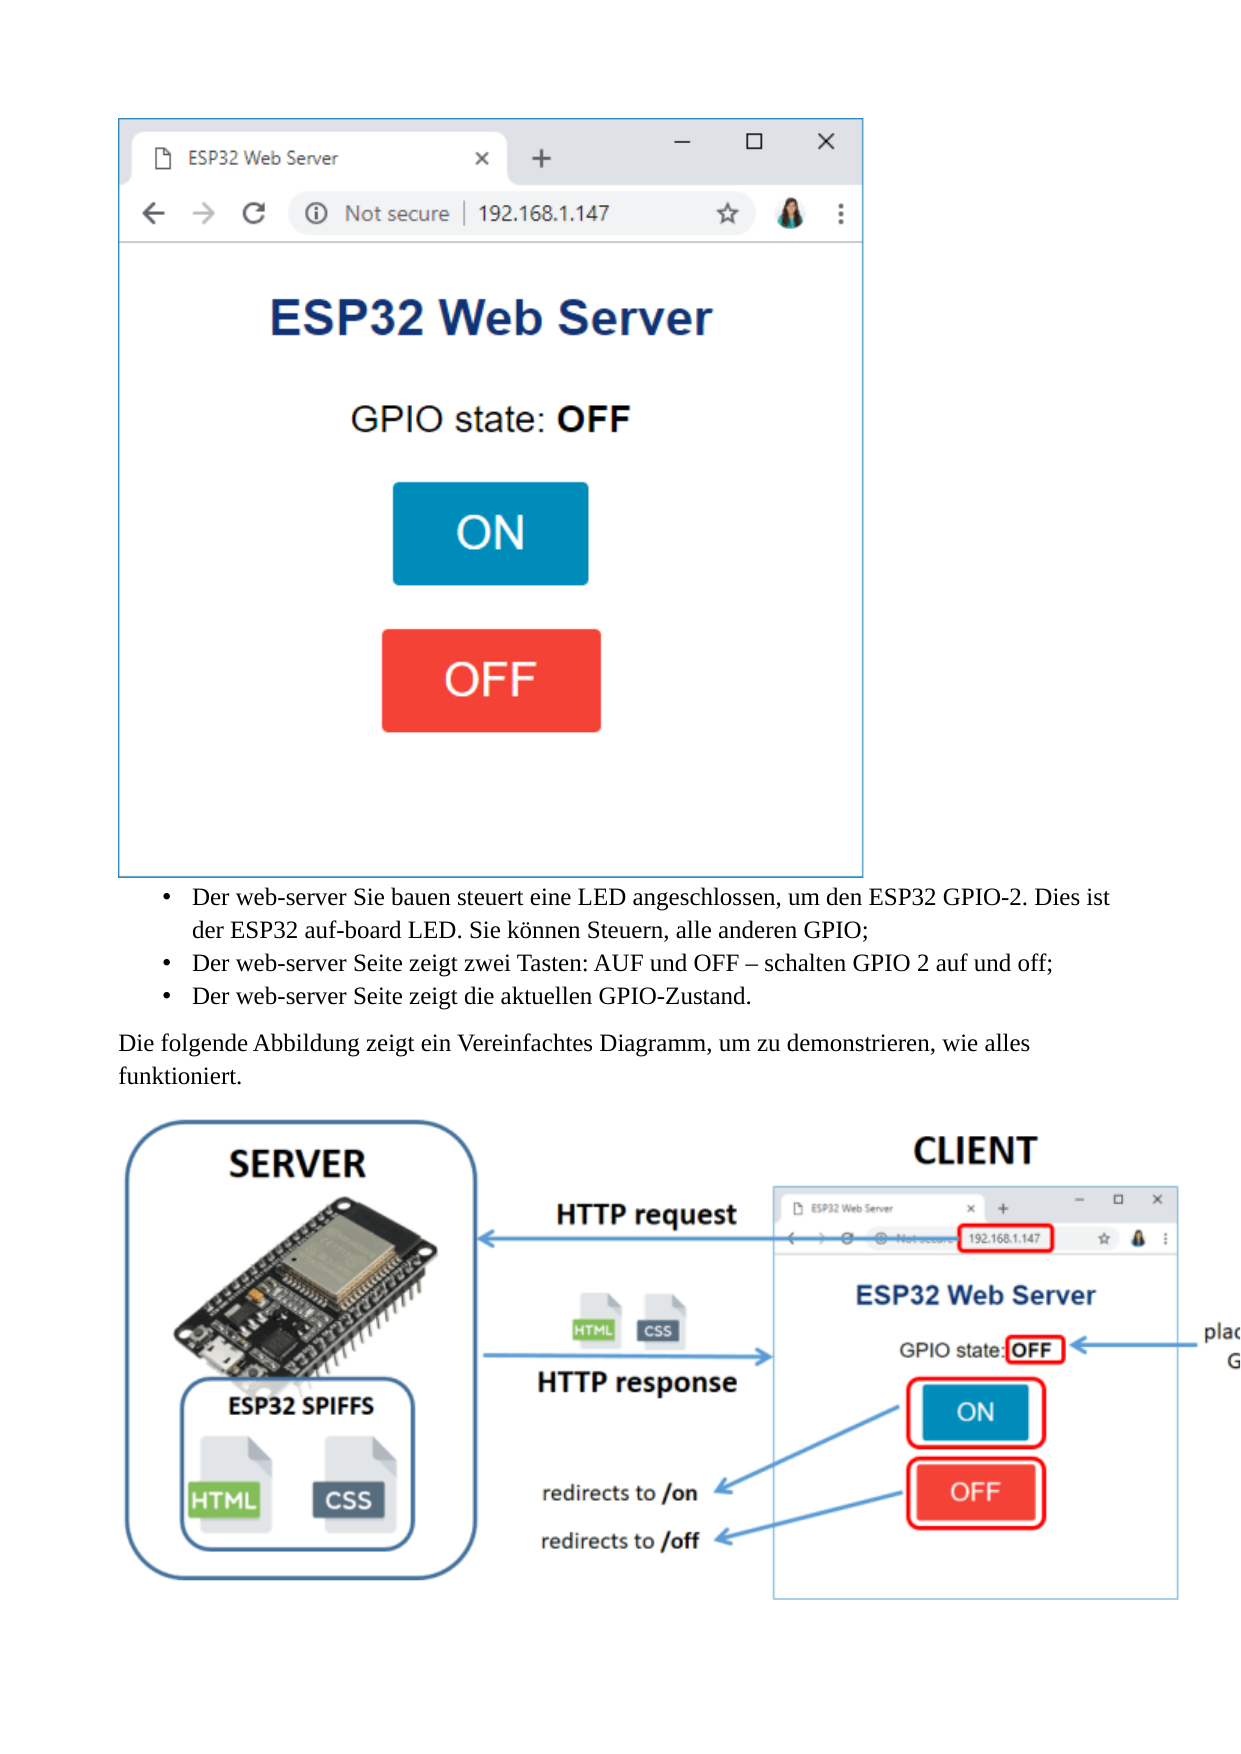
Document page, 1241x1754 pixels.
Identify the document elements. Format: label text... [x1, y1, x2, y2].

picture [118, 118, 864, 878]
list Der web-server Seite zeigt zwei Tasten: AUF und OFF – schalten GPIO 2 auf und off; [162, 948, 1122, 977]
list Der web-server Sie bauen steuert eine LED angeschlossen, um den ESP32 GPIO-2. Dies ist der ESP32 auf-board LED. Sie können Steuern, alle anderen GPIO; [162, 882, 1122, 943]
list Der web-server Seite zeigt die aktuellen GPIO-Zustand. [162, 981, 1122, 1009]
text Die folgende Abbildung zeigt ein Vereinfachtes Diagramm, um zu demonstrieren, wie alles funktioniert. [118, 1028, 1122, 1090]
picture [118, 1109, 1241, 1606]
